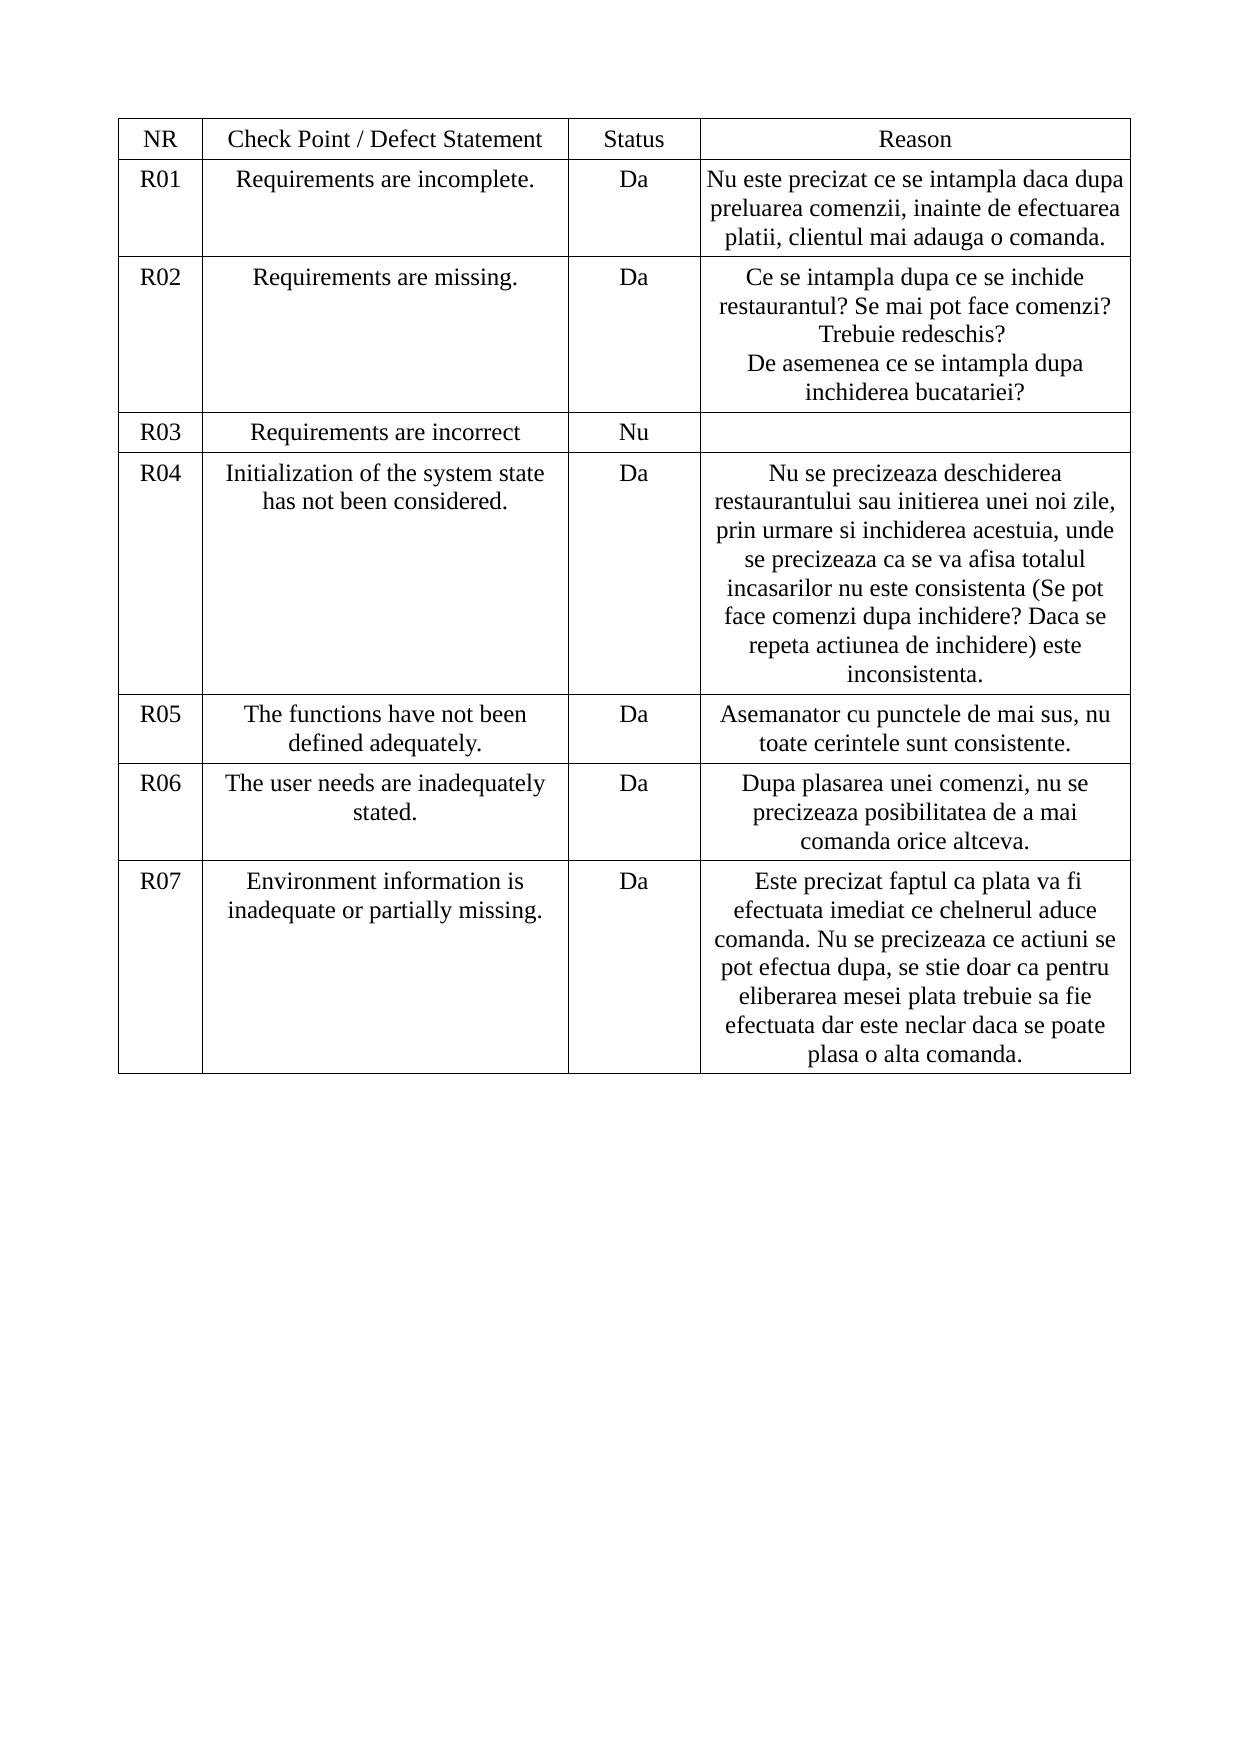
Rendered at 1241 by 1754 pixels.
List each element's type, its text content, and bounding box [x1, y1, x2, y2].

table_cell R05 [119, 695, 202, 762]
table_cell Da [569, 861, 700, 1073]
table_cell Asemanator cu punctele de mai sus, nu toate cerintele sunt consistente. [701, 695, 1130, 762]
table_cell Environment information is inadequate or partially missing. [203, 861, 568, 1073]
table_cell [701, 413, 1130, 452]
table_cell Da [569, 160, 700, 256]
table_cell Este precizat faptul ca plata va fi efectuata imediat ce chelnerul aduce comanda. Nu se precizeaza ce actiuni se pot efectua dupa, se stie doar ca pentru eliberarea mesei plata trebuie sa fie efectuata dar este neclar daca se poate plasa o alta comanda. [701, 861, 1130, 1073]
table_cell R04 [119, 453, 202, 693]
table_header Reason [701, 119, 1130, 158]
table_cell Requirements are incorrect [203, 413, 568, 452]
table_header Status [569, 119, 700, 158]
table_cell Da [569, 764, 700, 860]
table_header Check Point / Defect Statement [203, 119, 568, 158]
table_cell The functions have not been defined adequately. [203, 695, 568, 762]
table_cell Nu [569, 413, 700, 452]
table_cell Initialization of the system state has not been considered. [203, 453, 568, 693]
table_cell Da [569, 257, 700, 412]
table_cell The user needs are inadequately stated. [203, 764, 568, 860]
table_cell Da [569, 453, 700, 693]
table_cell R02 [119, 257, 202, 412]
table_cell Da [569, 695, 700, 762]
table_cell R01 [119, 160, 202, 256]
table_cell R06 [119, 764, 202, 860]
table_cell R03 [119, 413, 202, 452]
table_cell Nu este precizat ce se intampla daca dupa preluarea comenzii, inainte de efectuarea platii, clientul mai adauga o comanda. [701, 160, 1130, 256]
table_cell R07 [119, 861, 202, 1073]
table_cell Dupa plasarea unei comenzi, nu se precizeaza posibilitatea de a mai comanda orice altceva. [701, 764, 1130, 860]
table_cell Nu se precizeaza deschiderea restaurantului sau initierea unei noi zile, prin urmare si inchiderea acestuia, unde se precizeaza ca se va afisa totalul incasarilor nu este consistenta (Se pot face comenzi dupa inchidere? Daca se repeta actiunea de inchidere) este inconsistenta. [701, 453, 1130, 693]
table_header NR [119, 119, 202, 158]
table_cell Requirements are incomplete. [203, 160, 568, 256]
table_cell Requirements are missing. [203, 257, 568, 412]
table_cell Ce se intampla dupa ce se inchide restaurantul? Se mai pot face comenzi? Trebuie redeschis? De asemenea ce se intampla dupa inchiderea bucatariei? [701, 257, 1130, 412]
